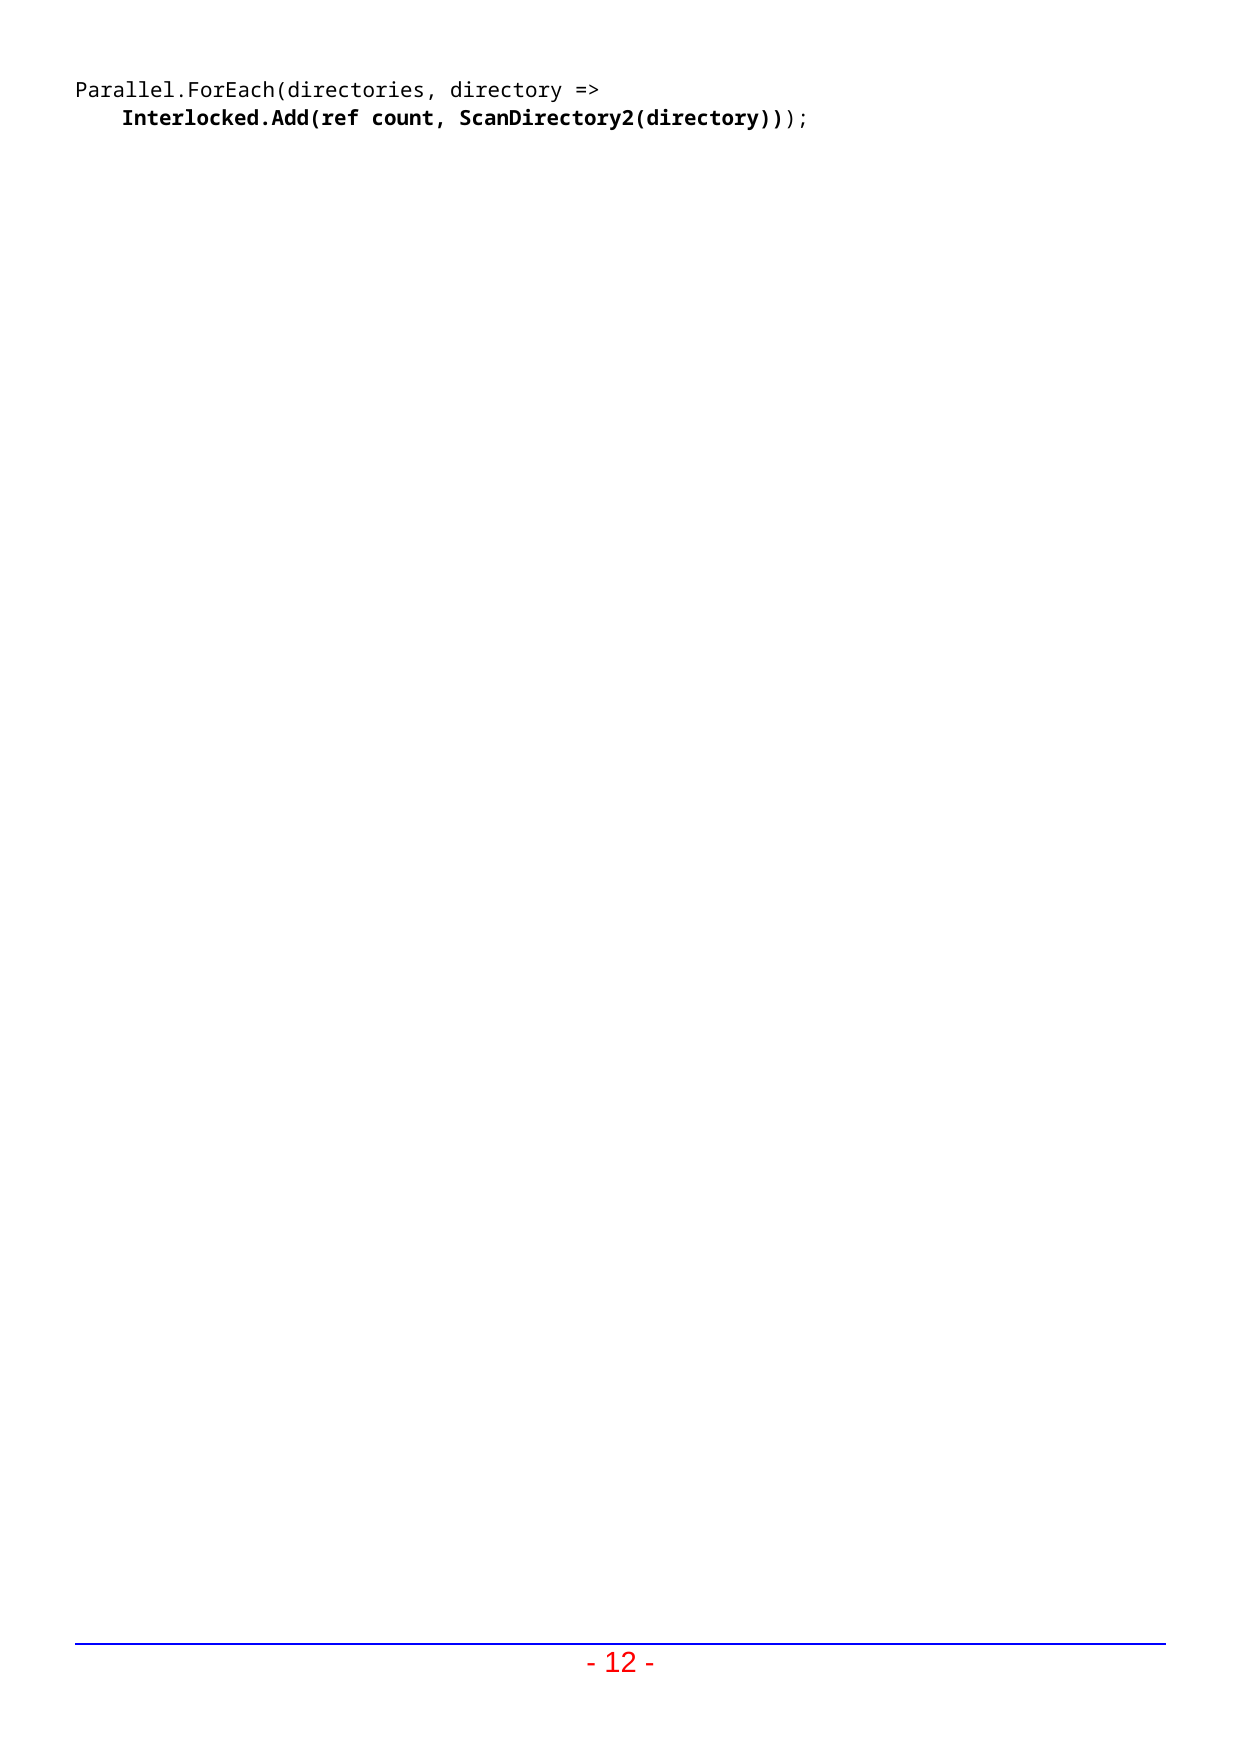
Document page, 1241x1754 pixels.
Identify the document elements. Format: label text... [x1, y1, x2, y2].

text Interlocked.Add(ref count, ScanDirectory2(directory))); [75, 103, 1166, 132]
text Parallel.ForEach(directories, directory => [75, 75, 1166, 103]
